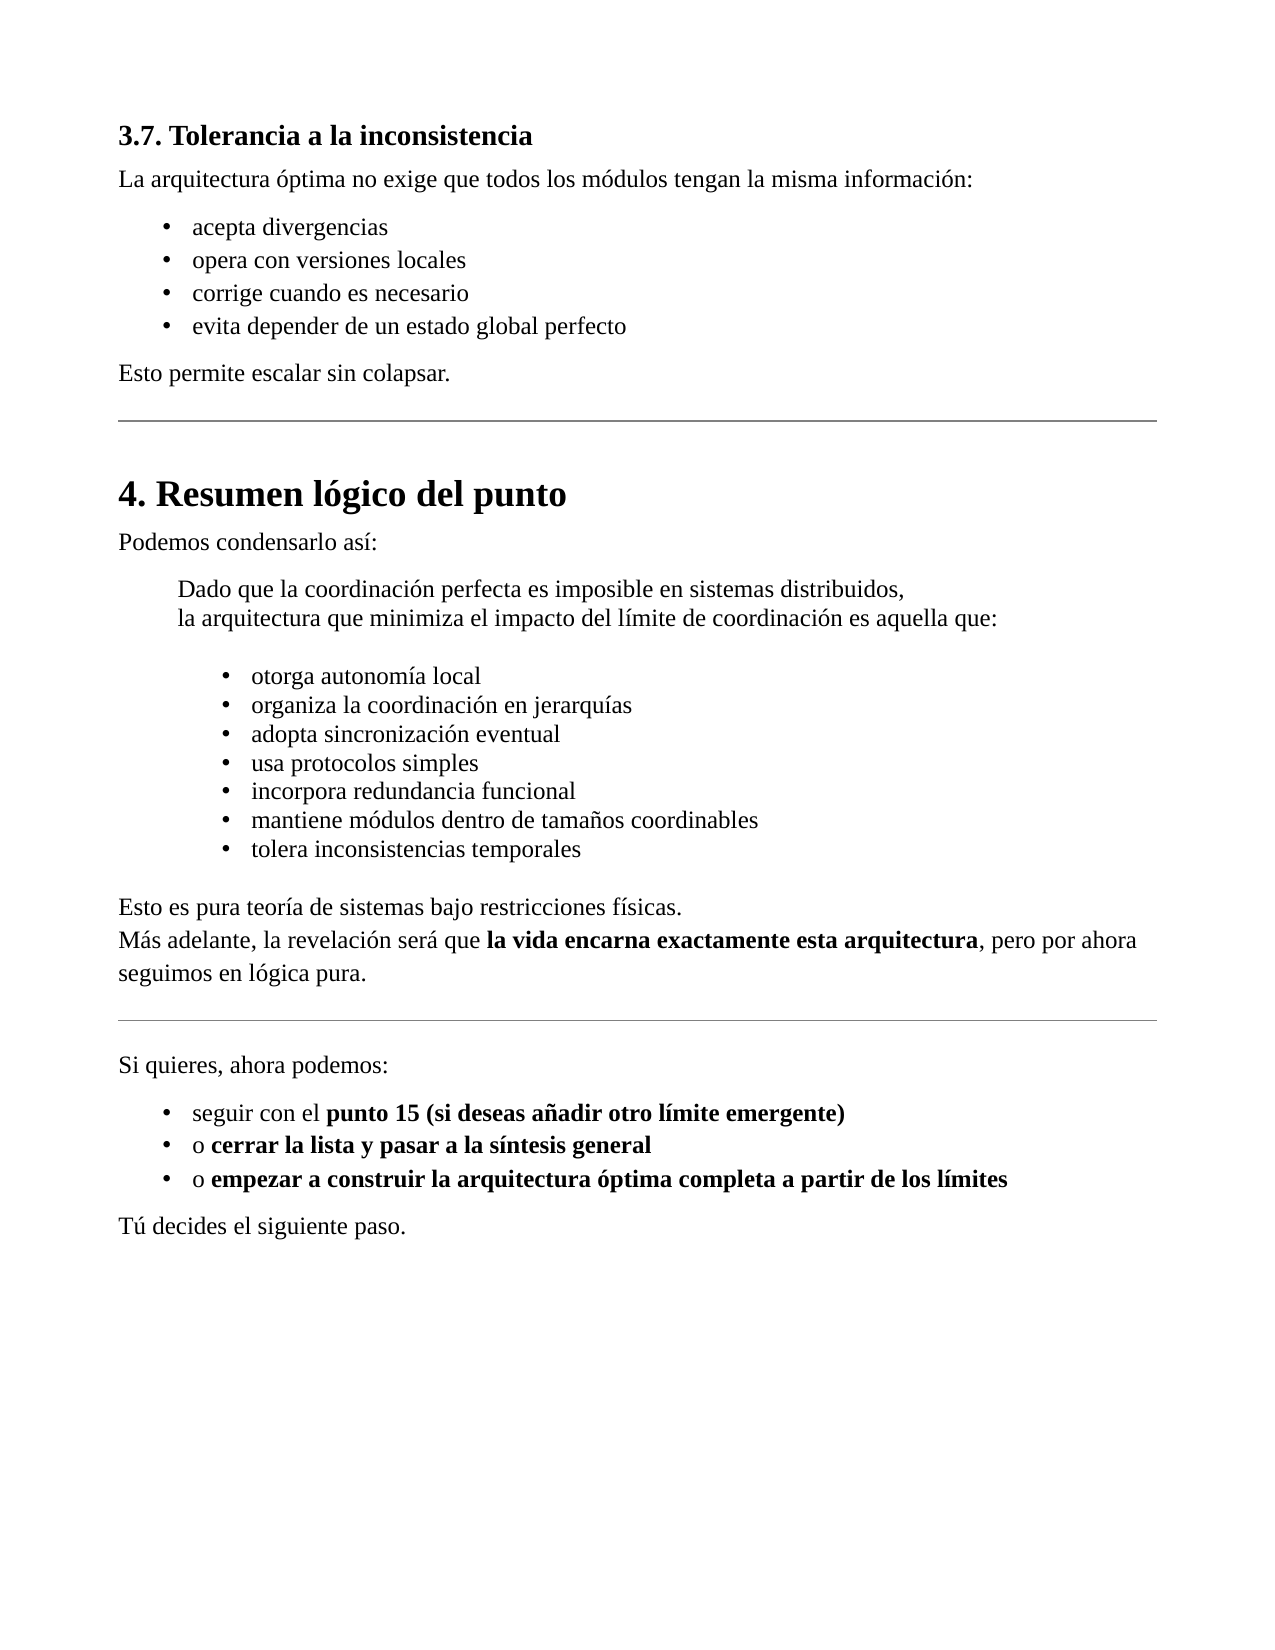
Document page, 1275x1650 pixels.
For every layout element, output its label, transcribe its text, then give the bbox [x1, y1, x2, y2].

list tolera inconsistencias temporales [222, 834, 1098, 863]
list o cerrar la lista y pasar a la síntesis general [162, 1131, 1157, 1159]
list otorga autonomía local [222, 661, 1098, 690]
text Esto es pura teoría de sistemas bajo restricciones físicas. Más adelante, la revelación será que la vida encarna exactamente esta arquitectura, pero por ahora seguimos en lógica pura. [118, 892, 1157, 987]
list usa protocolos simples [222, 748, 1098, 776]
subtitle 3.7. Tolerancia a la inconsistencia [118, 118, 1157, 152]
text La arquitectura óptima no exige que todos los módulos tengan la misma información: [118, 164, 1157, 193]
subtitle 4. Resumen lógico del punto [118, 471, 1157, 514]
text Si quieres, ahora podemos: [118, 1050, 1157, 1079]
text Podemos condensarlo así: [118, 527, 1157, 556]
list mantiene módulos dentro de tamaños coordinables [222, 805, 1098, 834]
list acepta divergencias [162, 212, 1157, 241]
list organiza la coordinación en jerarquías [222, 690, 1098, 719]
text Tú decides el siguiente paso. [118, 1211, 1157, 1240]
list adopta sincronización eventual [222, 719, 1098, 748]
list seguir con el punto 15 (si deseas añadir otro límite emergente) [162, 1098, 1157, 1126]
text Esto permite escalar sin colapsar. [118, 358, 1157, 387]
list opera con versiones locales [162, 245, 1157, 273]
list incorpora redundancia funcional [222, 776, 1098, 805]
list evita depender de un estado global perfecto [162, 311, 1157, 339]
list corrige cuando es necesario [162, 278, 1157, 307]
text Dado que la coordinación perfecta es imposible en sistemas distribuidos, la arquitectura que minimiza el impacto del límite de coordinación es aquella que: [177, 574, 1098, 632]
list o empezar a construir la arquitectura óptima completa a partir de los límites [162, 1164, 1157, 1192]
